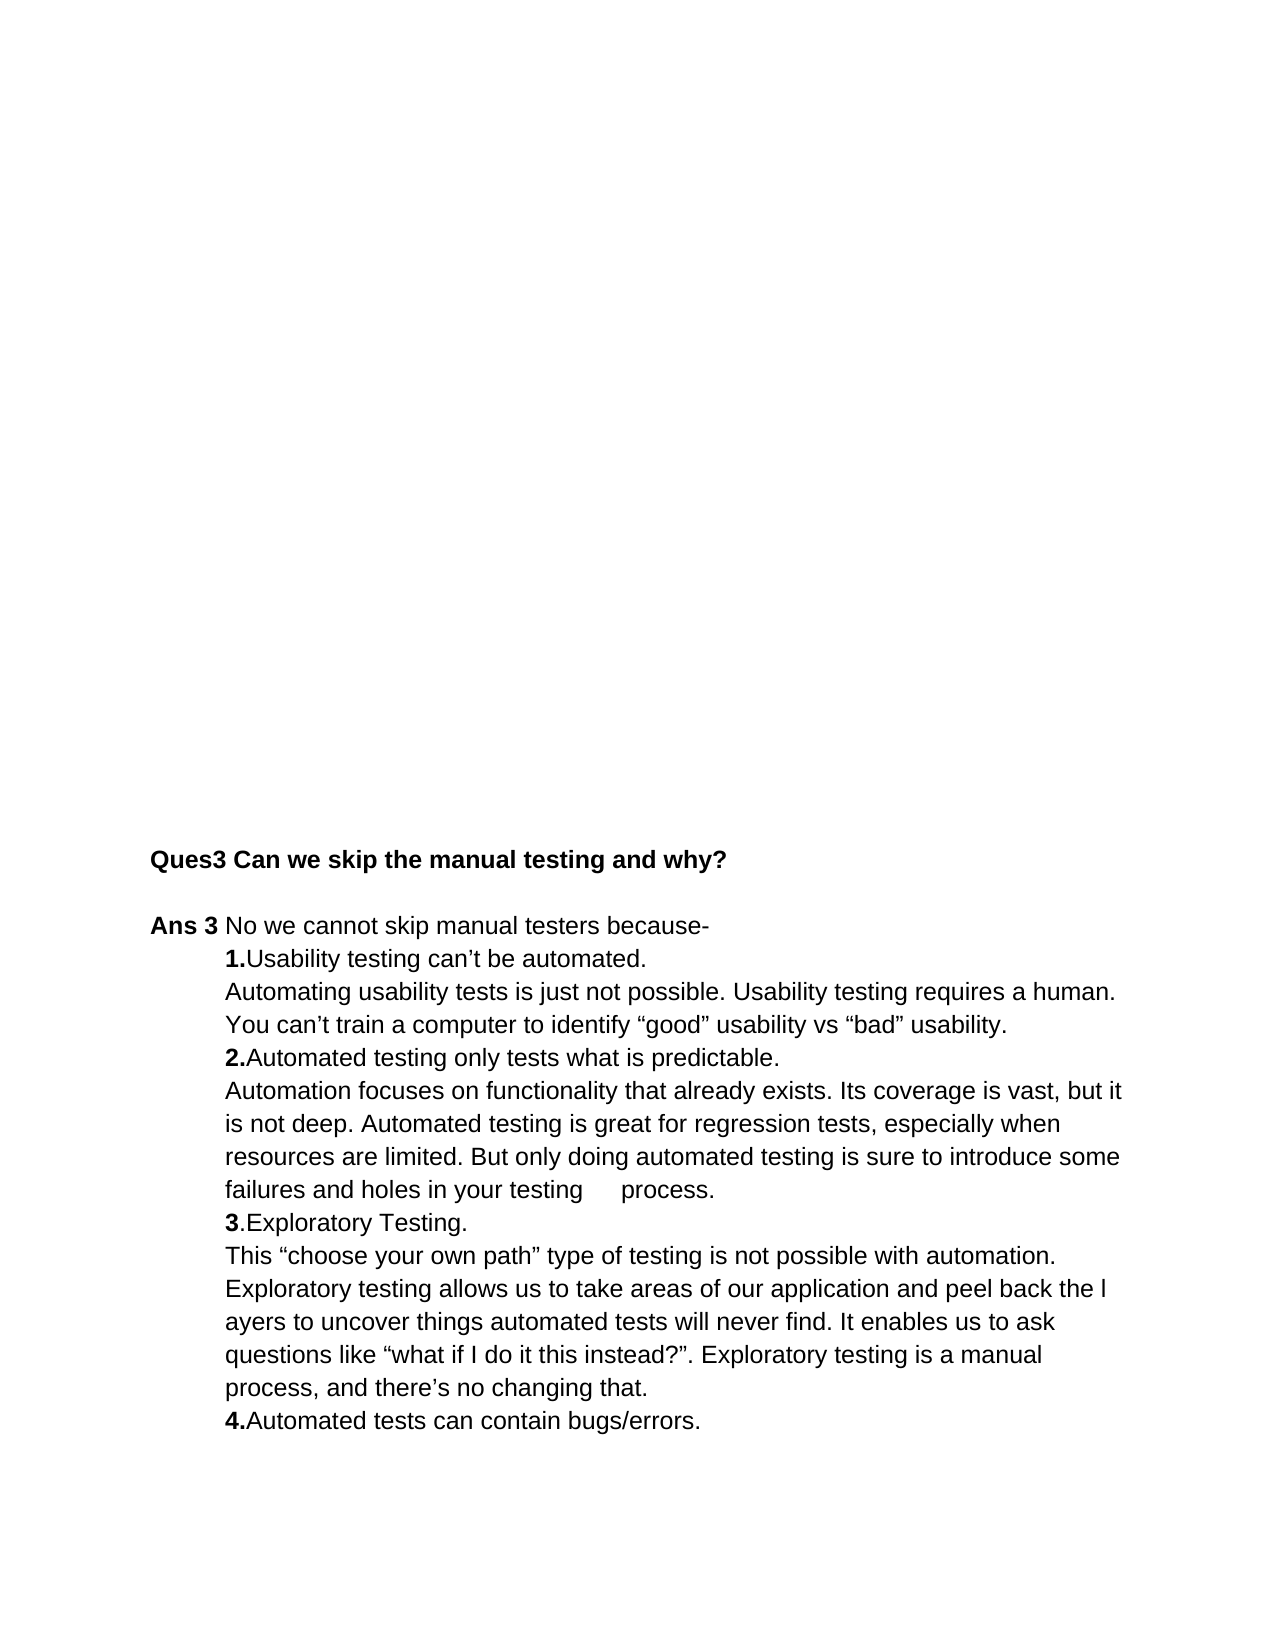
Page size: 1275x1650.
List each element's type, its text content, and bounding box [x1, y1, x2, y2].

text 4.Automated tests can contain bugs/errors. [150, 1406, 1125, 1435]
text Automation focuses on functionality that already exists. Its coverage is vast, but it is not deep. Automated testing is great for regression tests, especially when resources are limited. But only doing automated testing is sure to introduce some failures and holes in your testing process. [150, 1076, 1125, 1204]
text 2.Automated testing only tests what is predictable. [150, 1043, 1125, 1072]
text This “choose your own path” type of testing is not possible with automation. Exploratory testing allows us to take areas of our application and peel back the l ayers to uncover things automated tests will never find. It enables us to ask questions like “what if I do it this instead?”. Exploratory testing is a manual process, and there’s no changing that. [150, 1241, 1125, 1402]
text Ans 3 No we cannot skip manual testers because- [150, 911, 1125, 940]
text Automating usability tests is just not possible. Usability testing requires a human. You can’t train a computer to identify “good” usability vs “bad” usability. [150, 977, 1125, 1039]
text 3.Exploratory Testing. [150, 1208, 1125, 1237]
text Ques3 Can we skip the manual testing and why? [150, 845, 1125, 874]
text 1.Usability testing can’t be automated. [150, 944, 1125, 973]
